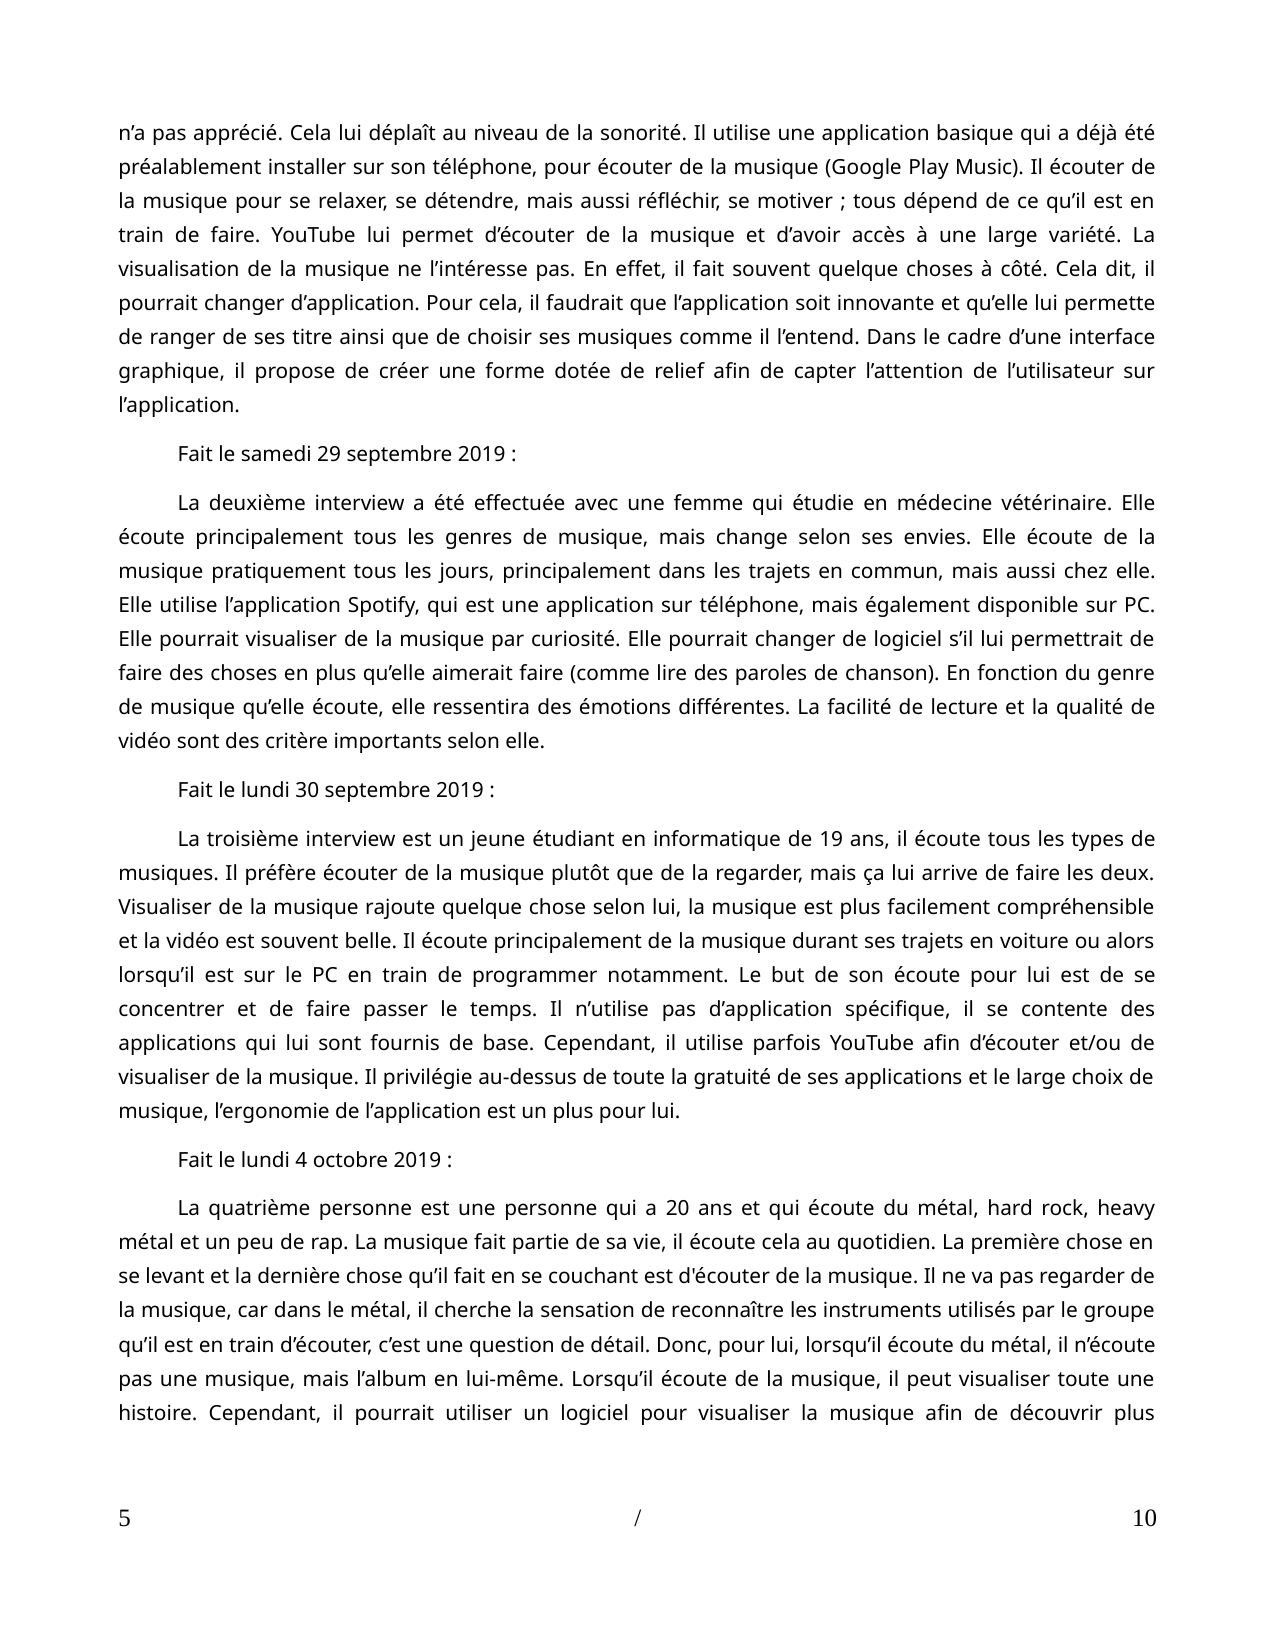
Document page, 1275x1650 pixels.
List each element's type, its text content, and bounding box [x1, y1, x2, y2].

text La troisième interview est un jeune étudiant en informatique de 19 ans, il écoute tous les types de musiques. Il préfère écouter de la musique plutôt que de la regarder, mais ça lui arrive de faire les deux. Visualiser de la musique rajoute quelque chose selon lui, la musique est plus facilement compréhensible et la vidéo est souvent belle. Il écoute principalement de la musique durant ses trajets en voiture ou alors lorsqu’il est sur le PC en train de programmer notamment. Le but de son écoute pour lui est de se concentrer et de faire passer le temps. Il n’utilise pas d’application spécifique, il se contente des applications qui lui sont fournis de base. Cependant, il utilise parfois YouTube afin d’écouter et/ou de visualiser de la musique. Il privilégie au-dessus de toute la gratuité de ses applications et le large choix de musique, l’ergonomie de l’application est un plus pour lui. [118, 824, 1157, 1124]
text La quatrième personne est une personne qui a 20 ans et qui écoute du métal, hard rock, heavy métal et un peu de rap. La musique fait partie de sa vie, il écoute cela au quotidien. La première chose en se levant et la dernière chose qu’il fait en se couchant est d'écouter de la musique. Il ne va pas regarder de la musique, car dans le métal, il cherche la sensation de reconnaître les instruments utilisés par le groupe qu’il est en train d’écouter, c’est une question de détail. Donc, pour lui, lorsqu’il écoute du métal, il n’écoute pas une musique, mais l’album en lui-même. Lorsqu’il écoute de la musique, il peut visualiser toute une histoire. Cependant, il pourrait utiliser un logiciel pour visualiser la musique afin de découvrir plus [118, 1193, 1157, 1426]
text n’a pas apprécié. Cela lui déplaît au niveau de la sonorité. Il utilise une application basique qui a déjà été préalablement installer sur son téléphone, pour écouter de la musique (Google Play Music). Il écouter de la musique pour se relaxer, se détendre, mais aussi réfléchir, se motiver ; tous dépend de ce qu’il est en train de faire. YouTube lui permet d’écouter de la musique et d’avoir accès à une large variété. La visualisation de la musique ne l’intéresse pas. En effet, il fait souvent quelque choses à côté. Cela dit, il pourrait changer d’application. Pour cela, il faudrait que l’application soit innovante et qu’elle lui permette de ranger de ses titre ainsi que de choisir ses musiques comme il l’entend. Dans le cadre d’une interface graphique, il propose de créer une forme dotée de relief afin de capter l’attention de l’utilisateur sur l’application. [118, 118, 1157, 419]
text La deuxième interview a été effectuée avec une femme qui étudie en médecine vétérinaire. Elle écoute principalement tous les genres de musique, mais change selon ses envies. Elle écoute de la musique pratiquement tous les jours, principalement dans les trajets en commun, mais aussi chez elle. Elle utilise l’application Spotify, qui est une application sur téléphone, mais également disponible sur PC. Elle pourrait visualiser de la musique par curiosité. Elle pourrait changer de logiciel s’il lui permettrait de faire des choses en plus qu’elle aimerait faire (comme lire des paroles de chanson). En fonction du genre de musique qu’elle écoute, elle ressentira des émotions différentes. La facilité de lecture et la qualité de vidéo sont des critère importants selon elle. [118, 488, 1157, 755]
text Fait le lundi 4 octobre 2019 : [118, 1145, 1157, 1173]
text Fait le samedi 29 septembre 2019 : [118, 439, 1157, 468]
text Fait le lundi 30 septembre 2019 : [118, 775, 1157, 803]
